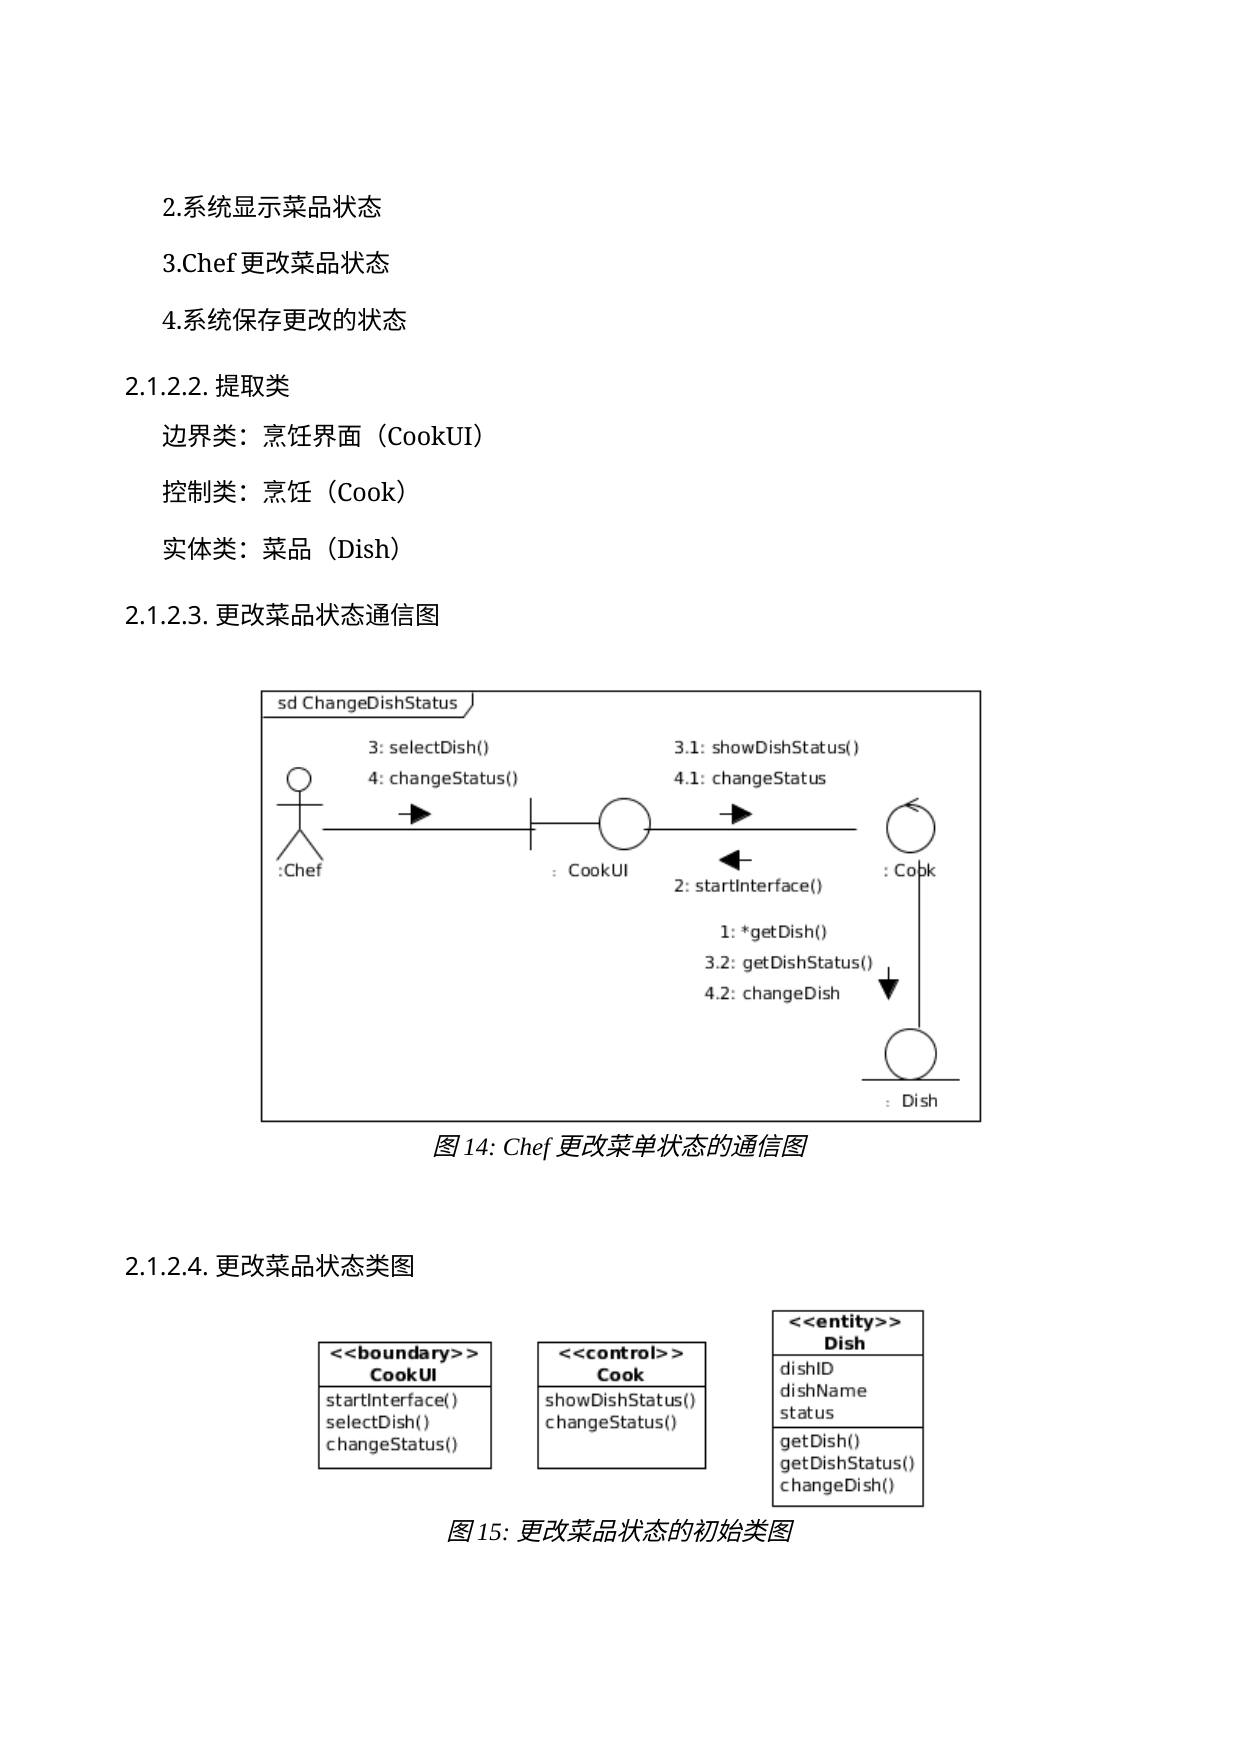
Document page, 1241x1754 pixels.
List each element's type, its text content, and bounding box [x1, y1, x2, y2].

subtitle 提取类 [118, 366, 1122, 403]
subtitle 更改菜品状态通信图 [118, 595, 1122, 631]
text 3.Chef更改菜品状态 [118, 244, 1122, 280]
text 实体类：菜品（Dish） [118, 529, 1122, 565]
picture [255, 683, 985, 1127]
text 2.系统显示菜品状态 [118, 188, 1122, 224]
text 4.系统保存更改的状态 [118, 300, 1122, 337]
text 控制类：烹饪（Cook） [118, 473, 1122, 509]
text 边界类：烹饪界面（CookUI） [118, 416, 1122, 453]
subtitle 更改菜品状态类图 [118, 1246, 1122, 1282]
text 图 15: 更改菜品状态的初始类图 [298, 1302, 942, 1548]
text 图 14: Chef更改菜单状态的通信图 [247, 684, 993, 1163]
picture [309, 1302, 932, 1512]
